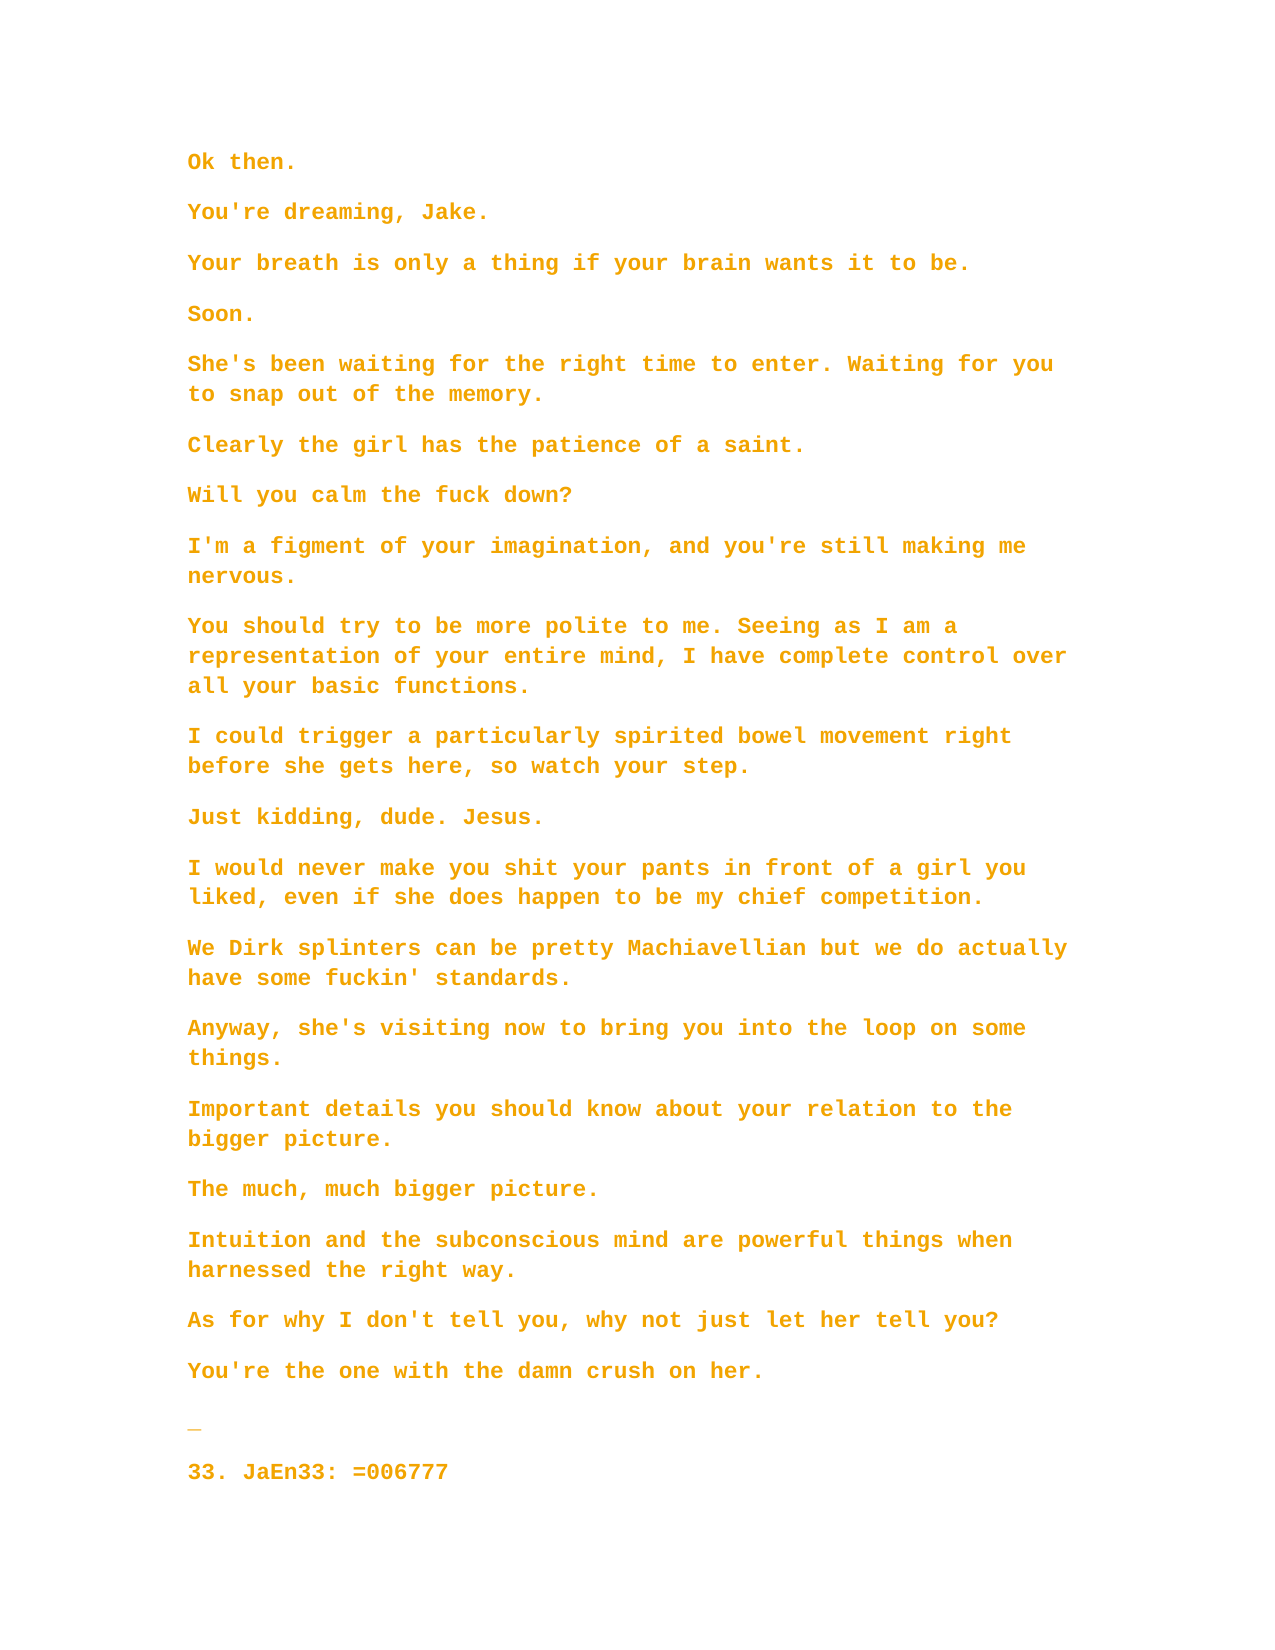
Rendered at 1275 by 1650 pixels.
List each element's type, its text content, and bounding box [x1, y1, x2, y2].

text 33. JaEn33: =006777 [187, 1460, 1087, 1486]
text You're dreaming, Jake. [187, 201, 1087, 227]
text As for why I don't tell you, why not just let her tell you? [187, 1308, 1087, 1334]
text Soon. [187, 302, 1087, 328]
text Ok then. [187, 150, 1087, 176]
text _ [187, 1410, 1087, 1436]
text Just kidding, dude. Jesus. [187, 805, 1087, 831]
text I would never make you shit your pants in front of a girl you liked, even if she does happen to be my chief competition. [187, 856, 1087, 912]
text Clearly the girl has the patience of a saint. [187, 433, 1087, 459]
text The much, much bigger picture. [187, 1177, 1087, 1203]
text Your breath is only a thing if your brain wants it to be. [187, 251, 1087, 277]
text Important details you should know about your relation to the bigger picture. [187, 1097, 1087, 1153]
text I'm a figment of your imagination, and you're still making me nervous. [187, 534, 1087, 590]
text Will you calm the fuck down? [187, 483, 1087, 509]
text Intuition and the subconscious mind are powerful things when harnessed the right way. [187, 1228, 1087, 1284]
text We Dirk splinters can be pretty Machiavellian but we do actually have some fuckin' standards. [187, 936, 1087, 992]
text She's been waiting for the right time to enter. Waiting for you to snap out of the memory. [187, 352, 1087, 408]
text You should try to be more polite to me. Seeing as I am a representation of your entire mind, I have complete control over all your basic functions. [187, 614, 1087, 700]
text Anyway, she's visiting now to bring you into the loop on some things. [187, 1017, 1087, 1072]
text I could trigger a particularly spirited bowel movement right before she gets here, so watch your step. [187, 725, 1087, 781]
text You're the one with the damn crush on her. [187, 1359, 1087, 1385]
